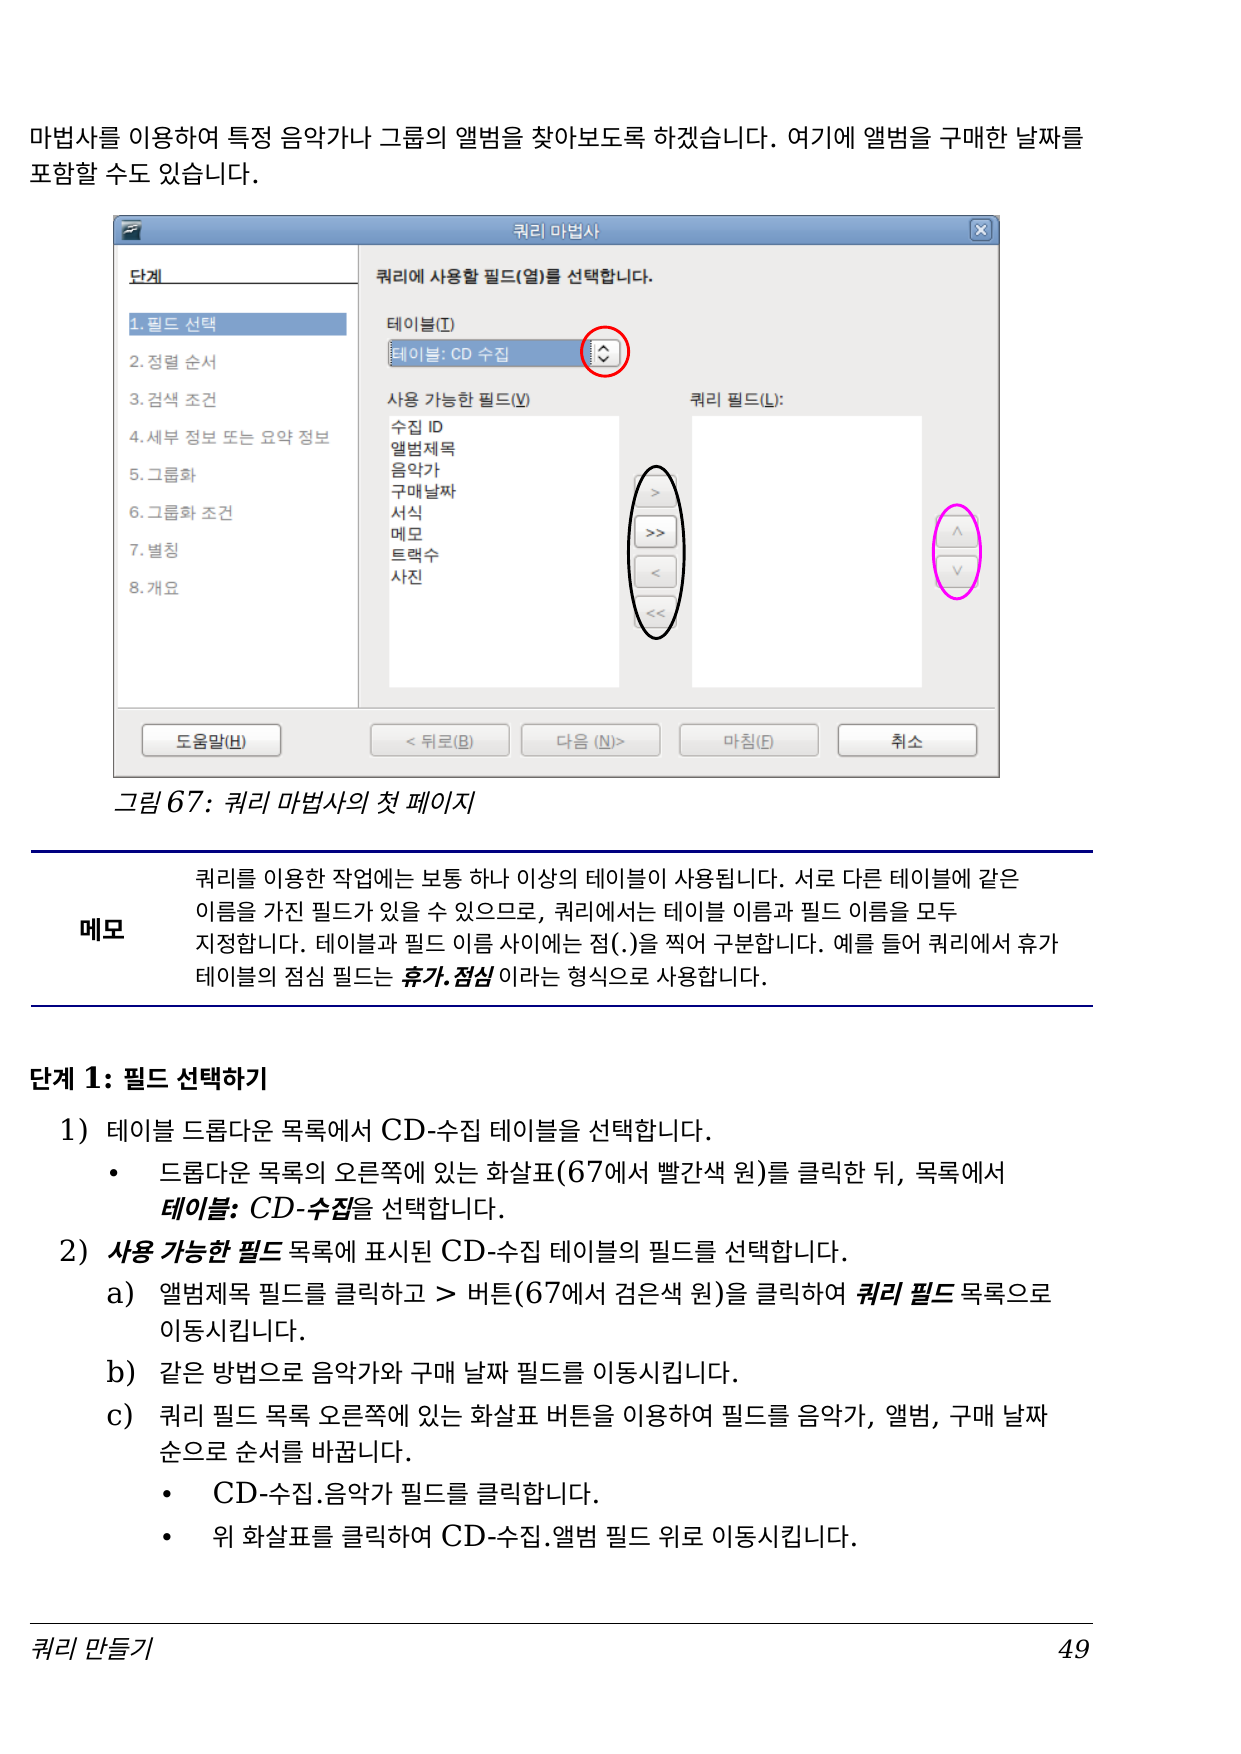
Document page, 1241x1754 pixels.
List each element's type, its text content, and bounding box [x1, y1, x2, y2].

text 그림 67: 쿼리 마법사의 첫 페이지 [113, 784, 1009, 820]
table_header 쿼리를 이용한 작업에는 보통 하나 이상의 테이블이 사용됩니다. 서로 다른 테이블에 같은 이름을 가진 필드가 있을 수 있으므로, 쿼리에서는 테이블 이름과 필드 이름을 모두 지정합니다. 테이블과 필드 이름 사이에는 점(.)을 찍어 구분합니다. 예를 들어 쿼리에서 휴가 테이블의 점심 필드는 휴가.점심 이라는 형식으로 사용합니다. [174, 853, 1093, 1005]
list 같은 방법으로 음악가와 구매 날짜 필드를 이동시킵니다. [106, 1353, 1093, 1390]
table_header 메모 [31, 853, 174, 1005]
list 앨범제목 필드를 클릭하고 > 버튼(그림 67에서 검은색 원)을 클릭하여 쿼리 필드 목록으로 이동시킵니다. [106, 1275, 1093, 1347]
list CD-수집.음악가 필드를 클릭합니다. [159, 1475, 1093, 1511]
list 사용 가능한 필드 목록에 표시된 CD-수집 테이블의 필드를 선택합니다. [88, 1232, 1093, 1268]
list 드롭다운 목록의 오른쪽에 있는 화살표(그림 67에서 빨간색 원)를 클릭한 뒤, 목록에서 테이블: CD-수집을 선택합니다. [106, 1153, 1093, 1226]
text 데이터베이스 창(그림 2)에서 데이터테이스 영역의 쿼리 아이콘을 클릭합니다. 그리고 작업 영역에서 마법사를 이용하여 쿼리 만들기를 클릭합니다. 그러면 쿼리 마법사 창이 열립니다.(그림 67) 이제 이 마법사를 이용하여 특정 음악가나 그룹의 앨범을 찾아보도록 하겠습니다. 여기에 앨범을 구매한 날짜를 포함할 수도 있습니다. [29, 118, 1093, 191]
list 위 화살표를 클릭하여 CD-수집.앨범 필드 위로 이동시킵니다. [159, 1517, 1093, 1553]
list 쿼리 필드 목록 오른쪽에 있는 화살표 버튼을 이용하여 필드를 음악가, 앨범, 구매 날짜 순으로 순서를 바꿉니다. [106, 1396, 1093, 1468]
list 테이블 드롭다운 목록에서 CD-수집 테이블을 선택합니다. [88, 1111, 1093, 1147]
text 단계 1: 필드 선택하기 [29, 1060, 1093, 1096]
picture [113, 215, 1000, 778]
